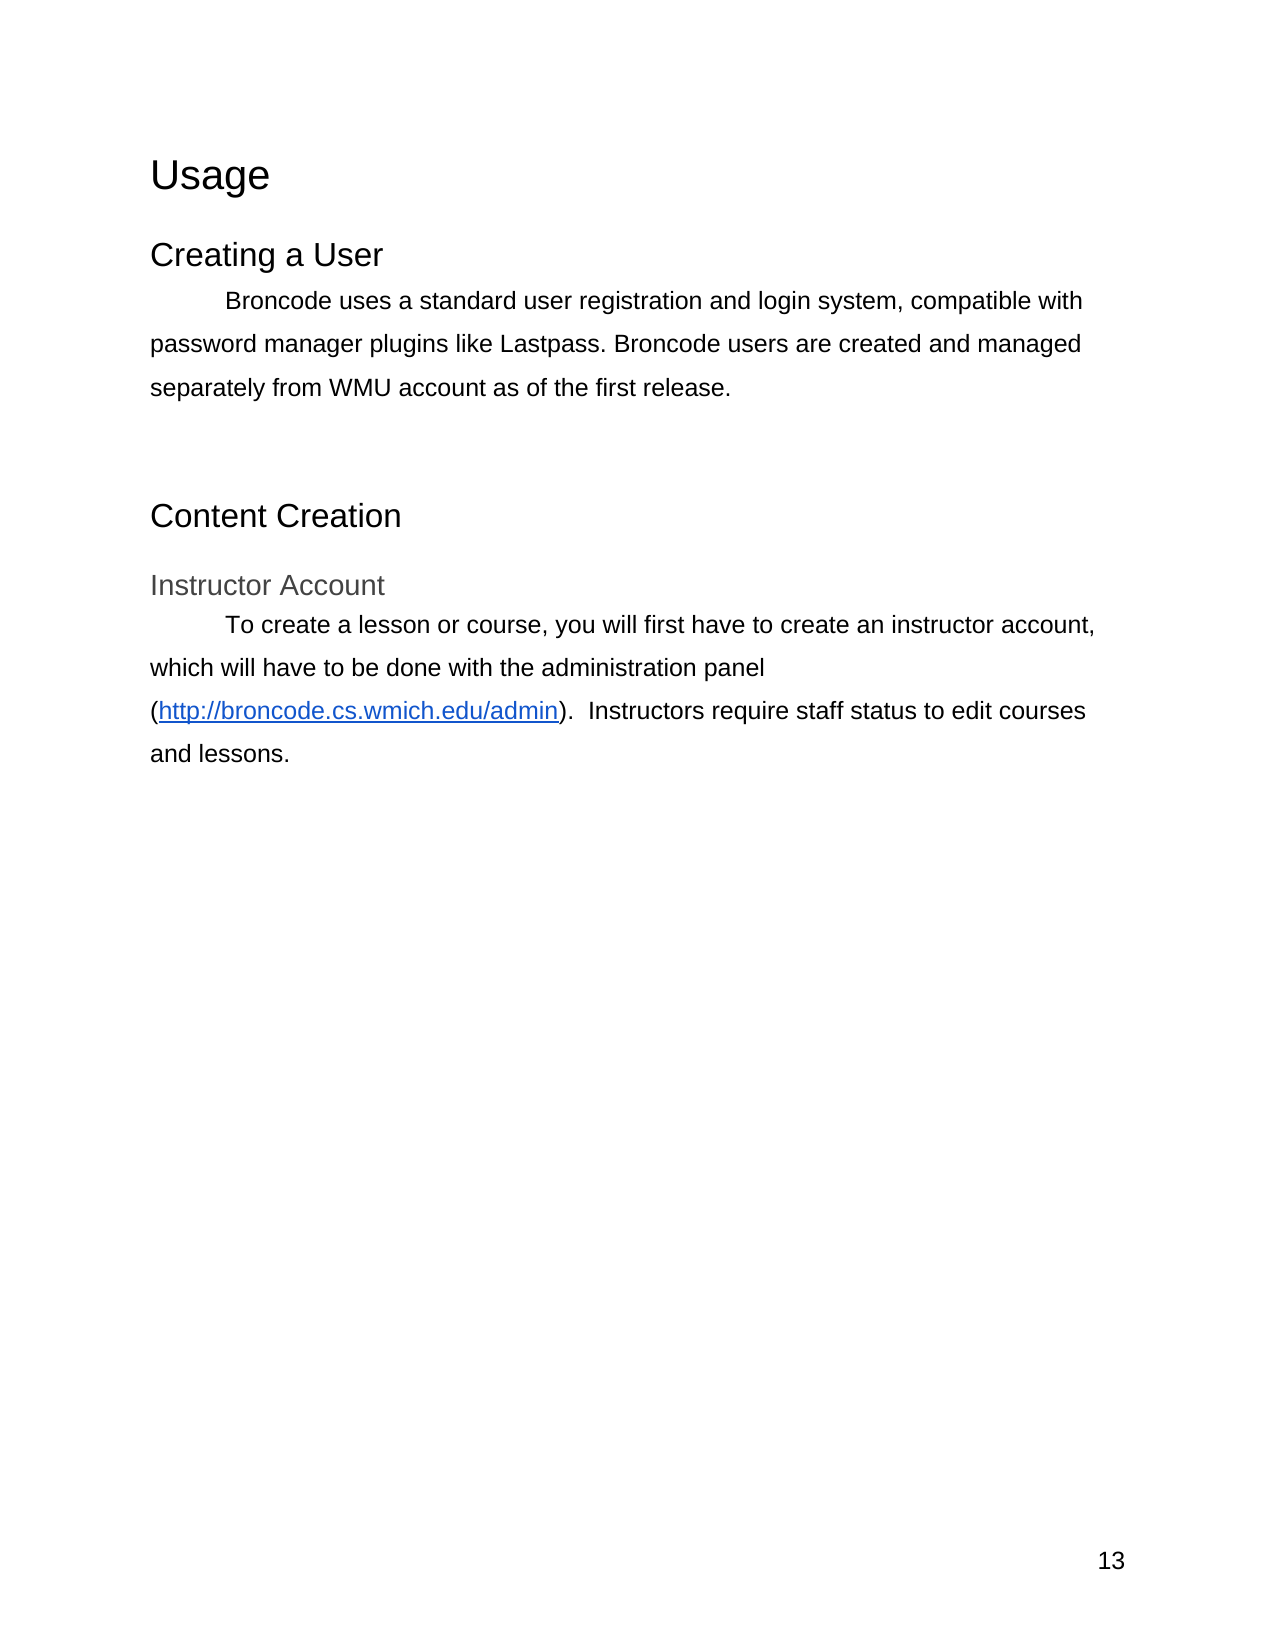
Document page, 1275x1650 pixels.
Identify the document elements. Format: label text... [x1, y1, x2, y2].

subtitle Creating a User [150, 235, 1125, 274]
text To create a lesson or course, you will first have to create an instructor account, which will have to be done with the administration panel (http://broncode.cs.wmich.edu/admin). Instructors require staff status to edit courses and lessons. [150, 610, 1125, 768]
subtitle Instructor Account [150, 568, 1125, 602]
text Broncode uses a standard user registration and login system, compatible with password manager plugins like Lastpass. Broncode users are created and managed separately from WMU account as of the first release. [150, 286, 1125, 401]
subtitle Usage [150, 150, 1125, 198]
subtitle Content Creation [150, 496, 1125, 535]
